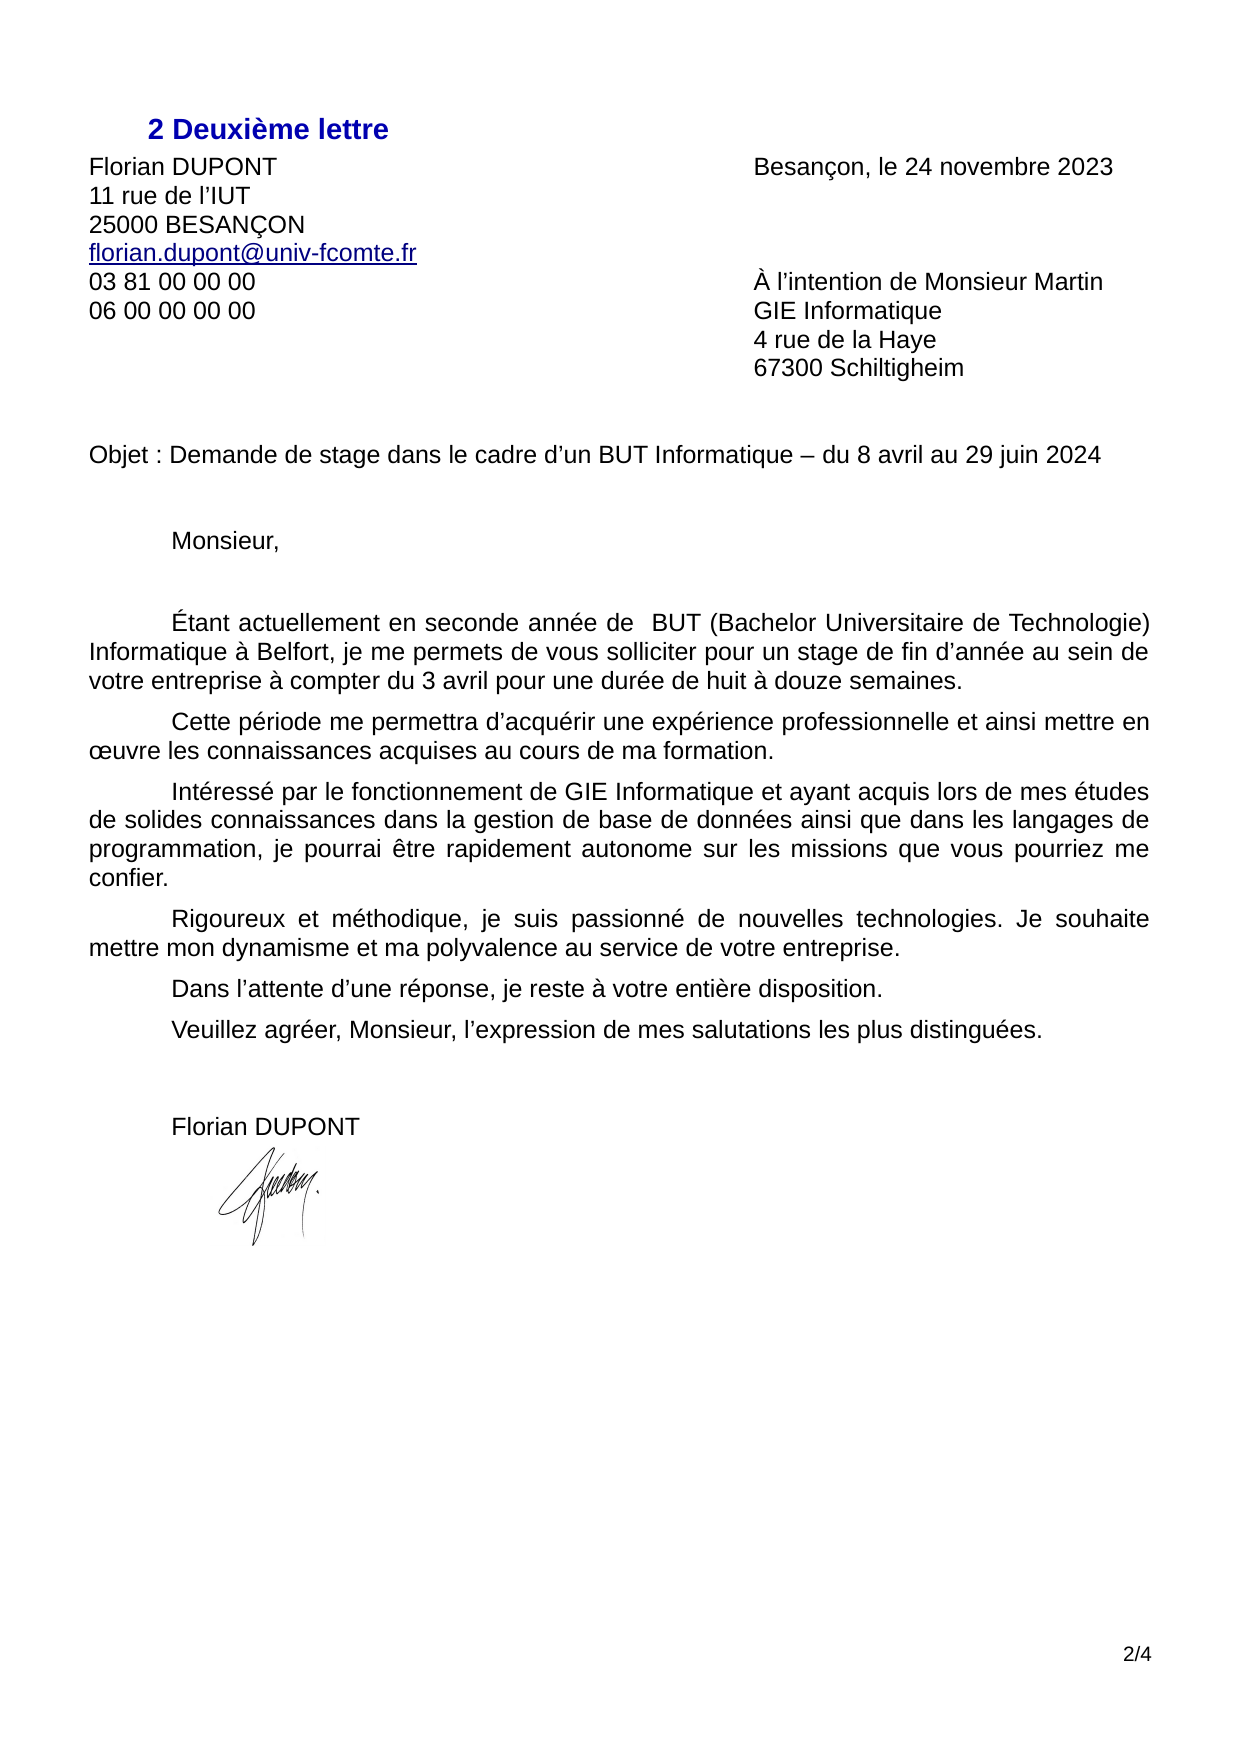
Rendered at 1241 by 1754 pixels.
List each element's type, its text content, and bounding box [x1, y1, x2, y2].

text Cette période me permettra d’acquérir une expérience professionnelle et ainsi mettre en œuvre les connaissances acquises au cours de ma formation. [88, 707, 1152, 764]
text 25000 BESANÇON [88, 210, 1152, 238]
text 4 rue de la Haye [88, 325, 1152, 353]
text Florian DUPONT [88, 1112, 1152, 1141]
text Objet : Demande de stage dans le cadre d’un BUT Informatique – du 8 avril au 29 juin 2024 [88, 440, 1152, 468]
text 06 00 00 00 00 GIE Informatique [88, 296, 1152, 325]
picture [209, 1146, 326, 1246]
text Florian DUPONT Besançon, le 24 novembre 2023 [88, 152, 1152, 181]
text 11 rue de l’IUT [88, 181, 1152, 210]
text Étant actuellement en seconde année de BUT (Bachelor Universitaire de Technologie) Informatique à Belfort, je me permets de vous solliciter pour un stage de fin d’année au sein de votre entreprise à compter du 3 avril pour une durée de huit à douze semaines. [88, 608, 1152, 694]
subtitle Deuxième lettre [88, 112, 1152, 146]
text Rigoureux et méthodique, je suis passionné de nouvelles technologies. Je souhaite mettre mon dynamisme et ma polyvalence au service de votre entreprise. [88, 904, 1152, 962]
text Dans l’attente d’une réponse, je reste à votre entière disposition. [88, 974, 1152, 1003]
text Intéressé par le fonctionnement de GIE Informatique et ayant acquis lors de mes études de solides connaissances dans la gestion de base de données ainsi que dans les langages de programmation, je pourrai être rapidement autonome sur les missions que vous pourriez me confier. [88, 777, 1152, 892]
text Monsieur, [88, 526, 1152, 555]
text 03 81 00 00 00 À l’intention de Monsieur Martin [88, 267, 1152, 296]
text florian.dupont@univ-fcomte.fr [88, 238, 1152, 267]
text Veuillez agréer, Monsieur, l’expression de mes salutations les plus distinguées. [88, 1015, 1152, 1044]
text 67300 Schiltigheim [88, 353, 1152, 382]
